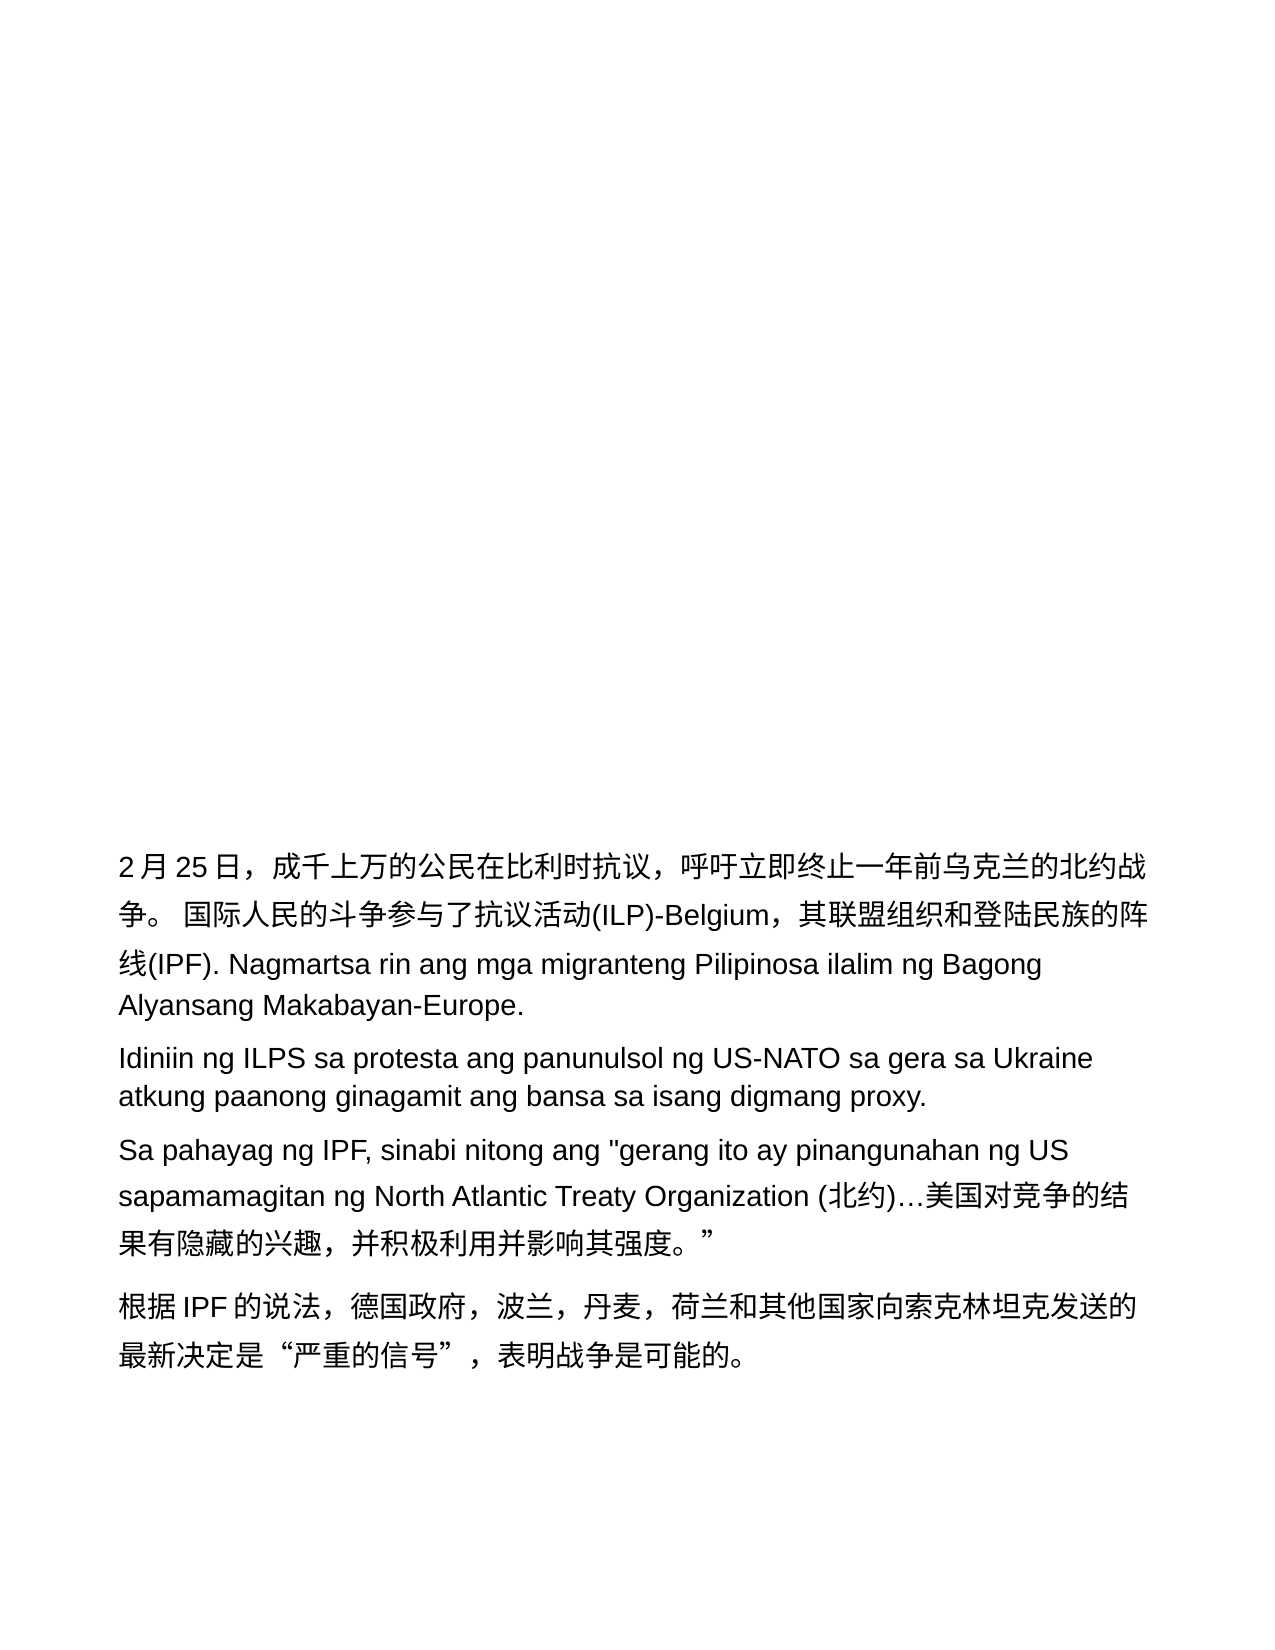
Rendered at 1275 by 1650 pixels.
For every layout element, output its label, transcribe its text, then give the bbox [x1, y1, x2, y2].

text Sa pahayag ng IPF, sinabi nitong ang "gerang ito ay pinangunahan ng US sapamamagitan ng North Atlantic Treaty Organization (北约)…美国对竞争的结果有隐藏的兴趣，并积极利用并影响其强度。” [118, 1133, 1157, 1263]
text Idiniin ng ILPS sa protesta ang panunulsol ng US-NATO sa gera sa Ukraine atkung paanong ginagamit ang bansa sa isang digmang proxy. [118, 1041, 1157, 1113]
text 根据IPF的说法，德国政府，波兰，丹麦，荷兰和其他国家向索克林坦克发送的最新决定是“严重的信号”，表明战争是可能的。 [118, 1284, 1157, 1375]
text 2月25日，成千上万的公民在比利时抗议，呼吁立即终止一年前乌克兰的北约战争。 国际人民的斗争参与了抗议活动(ILP)-Belgium，其联盟组织和登陆民族的阵线(IPF). Nagmartsa rin ang mga migranteng Pilipinosa ilalim ng Bagong Alyansang Makabayan-Europe. [118, 118, 1157, 1021]
